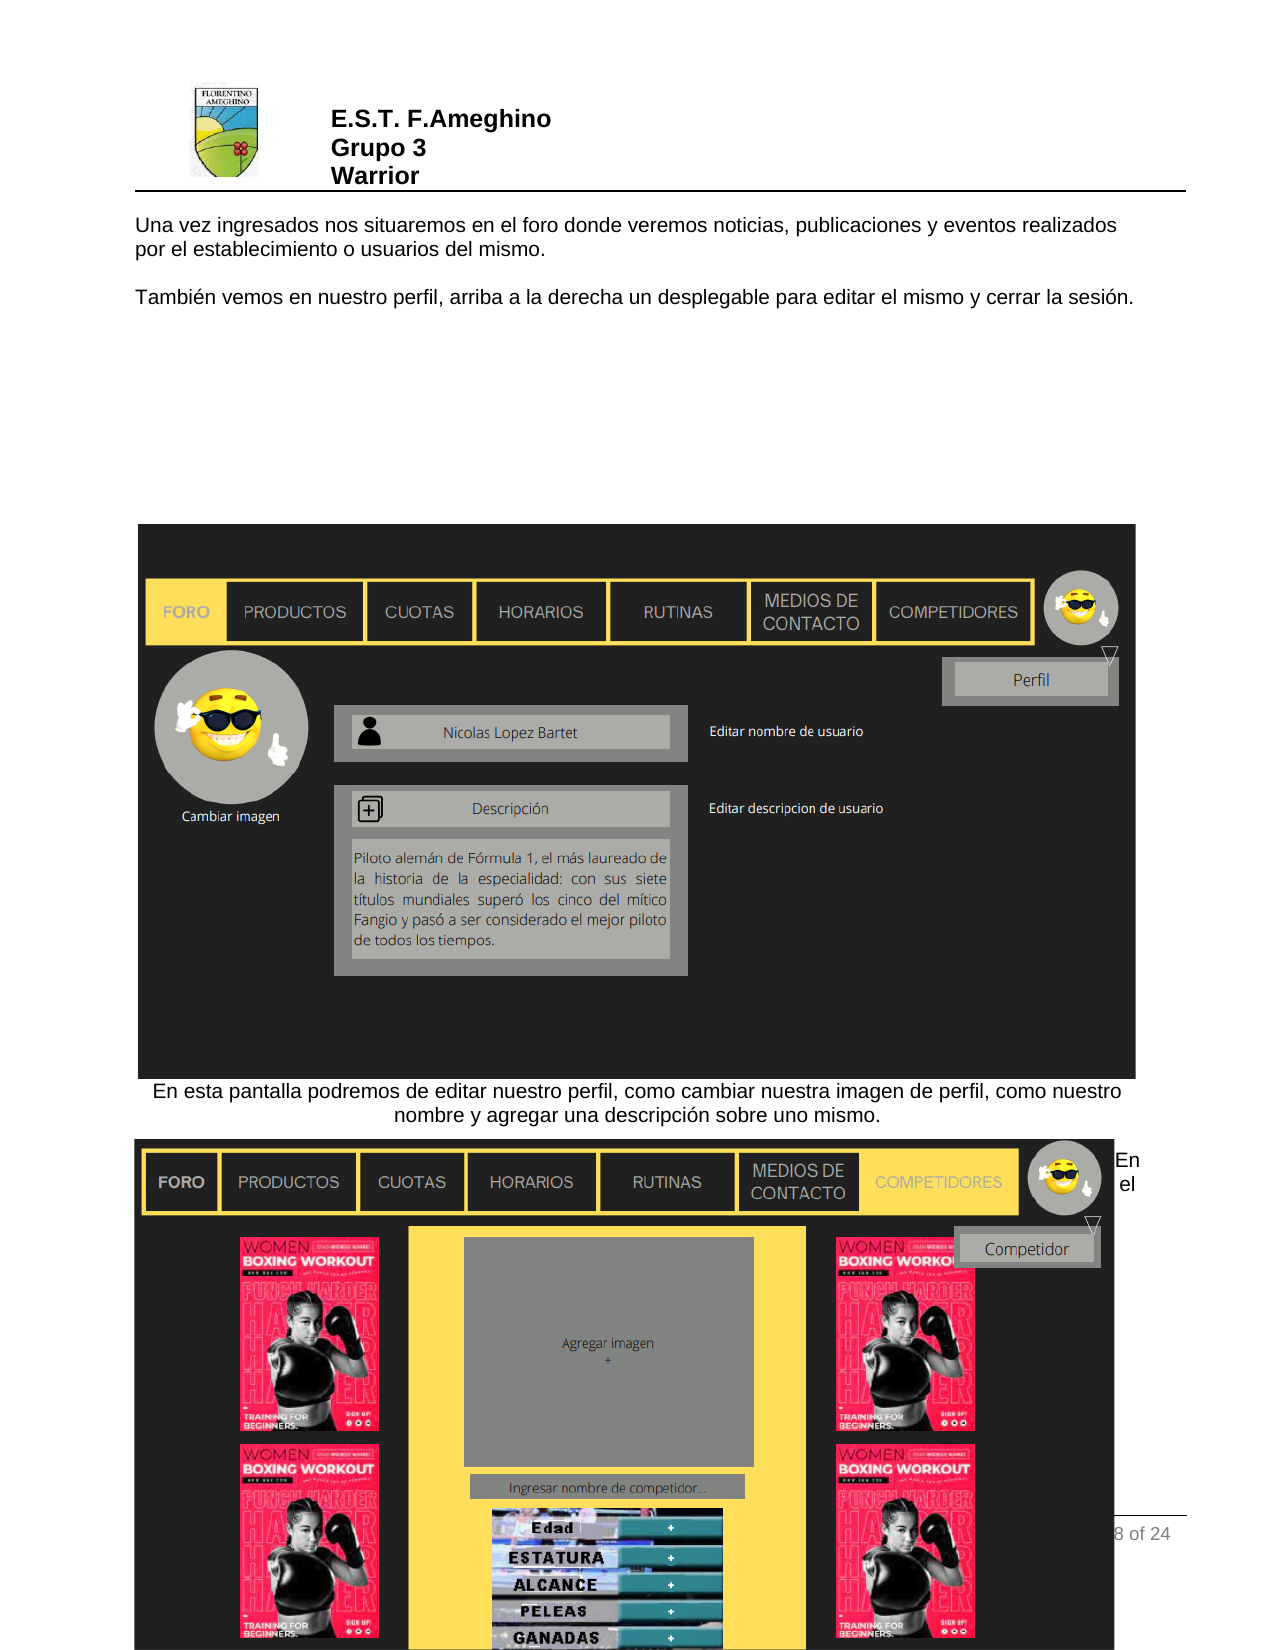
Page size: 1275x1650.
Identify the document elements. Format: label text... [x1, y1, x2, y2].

text También vemos en nuestro perfil, arriba a la derecha un desplegable para editar el mismo y cerrar la sesión. [135, 285, 1140, 309]
picture [189, 82, 260, 177]
text Una vez ingresados nos situaremos en el foro donde veremos noticias, publicaciones y eventos realizados por el establecimiento o usuarios del mismo. [135, 213, 1140, 261]
text En el [1115, 1148, 1140, 1196]
picture [134, 1139, 1115, 1650]
text En esta pantalla podremos de editar nuestro perfil, como cambiar nuestra imagen de perfil, como nuestro nombre y agregar una descripción sobre uno mismo. [135, 524, 1140, 1127]
picture [138, 524, 1136, 1079]
